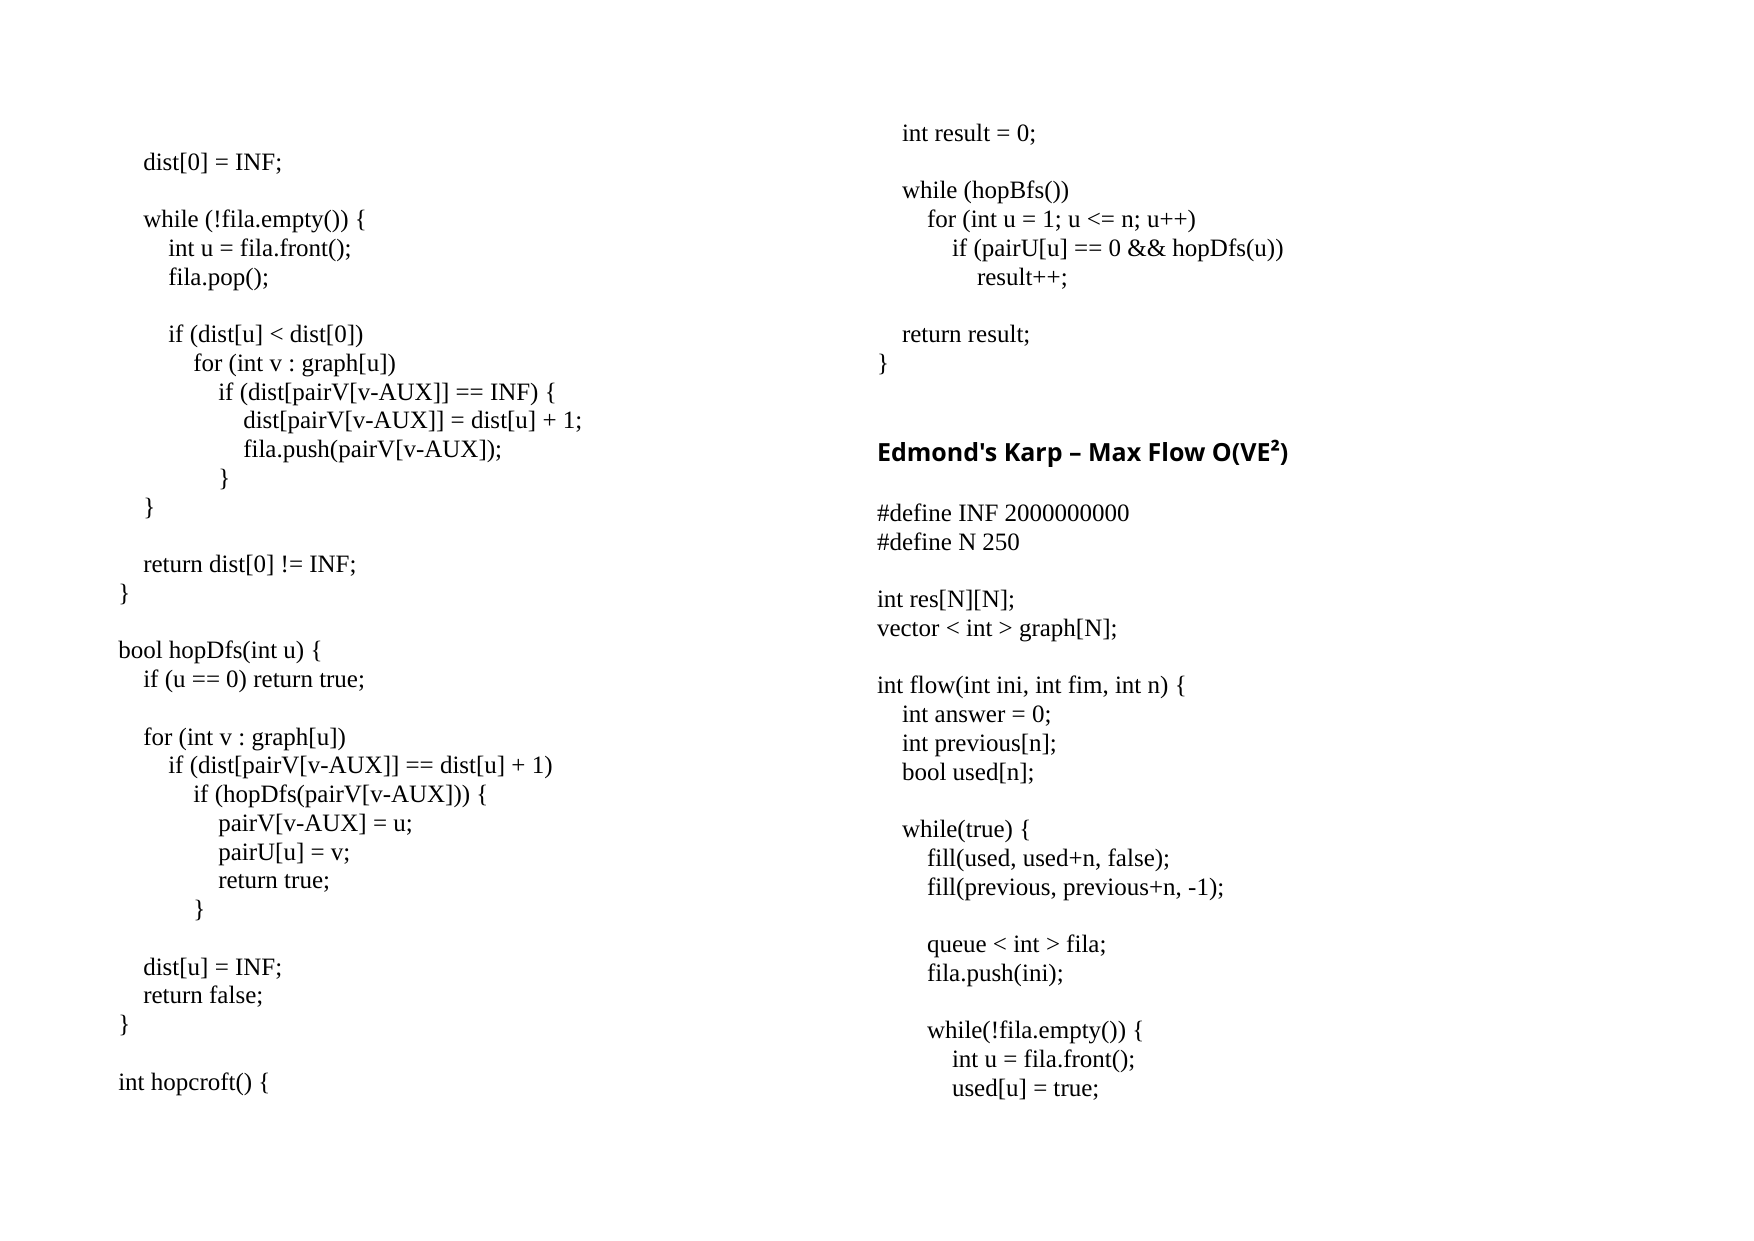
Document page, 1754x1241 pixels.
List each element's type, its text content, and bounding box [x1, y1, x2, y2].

text bool hopDfs(int u) { [118, 636, 877, 664]
text if (hopDfs(pairV[v-AUX])) { [118, 779, 877, 808]
text int u = fila.front(); [118, 233, 877, 262]
text used[u] = true; [877, 1073, 1635, 1102]
text } [118, 463, 877, 492]
text for (int u = 1; u <= n; u++) [877, 204, 1635, 233]
text } [118, 894, 877, 923]
text if (u == 0) return true; [118, 664, 877, 693]
text int previous[n]; [877, 728, 1635, 757]
text if (dist[pairV[v-AUX]] == INF) { [118, 377, 877, 406]
text return dist[0] != INF; [118, 549, 877, 578]
text if (pairU[u] == 0 && hopDfs(u)) [877, 233, 1635, 262]
text } [118, 578, 877, 607]
text pairV[v-AUX] = u; [118, 808, 877, 837]
text fila.push(pairV[v-AUX]); [118, 434, 877, 463]
text vector < int > graph[N]; [877, 613, 1635, 642]
text return true; [118, 866, 877, 894]
text return result; [877, 319, 1635, 348]
text dist[u] = INF; [118, 952, 877, 981]
text return false; [118, 981, 877, 1009]
text fill(previous, previous+n, -1); [877, 872, 1635, 900]
text dist[pairV[v-AUX]] = dist[u] + 1; [118, 406, 877, 434]
text } [118, 1009, 877, 1038]
text int answer = 0; [877, 699, 1635, 728]
text bool used[n]; [877, 757, 1635, 785]
text } [877, 348, 1635, 377]
text int res[N][N]; [877, 584, 1635, 613]
text while(true) { [877, 814, 1635, 843]
text while (hopBfs()) [877, 176, 1635, 204]
text } [118, 492, 877, 521]
text for (int v : graph[u]) [118, 348, 877, 377]
text #define INF 2000000000 [877, 498, 1635, 527]
text if (dist[pairV[v-AUX]] == dist[u] + 1) [118, 751, 877, 779]
text dist[0] = INF; [118, 147, 877, 176]
text int hopcroft() { [118, 1067, 877, 1096]
text #define N 250 [877, 527, 1635, 555]
text fila.pop(); [118, 262, 877, 291]
text fill(used, used+n, false); [877, 843, 1635, 872]
text int result = 0; [877, 118, 1635, 147]
text if (dist[u] < dist[0]) [118, 319, 877, 348]
text int u = fila.front(); [877, 1044, 1635, 1073]
text result++; [877, 262, 1635, 291]
text fila.push(ini); [877, 958, 1635, 987]
text pairU[u] = v; [118, 837, 877, 866]
text int flow(int ini, int fim, int n) { [877, 670, 1635, 699]
text queue < int > fila; [877, 929, 1635, 958]
text for (int v : graph[u]) [118, 722, 877, 751]
text while(!fila.empty()) { [877, 1015, 1635, 1044]
text Edmond's Karp – Max Flow O(VE²) [877, 435, 1635, 469]
text while (!fila.empty()) { [118, 204, 877, 233]
